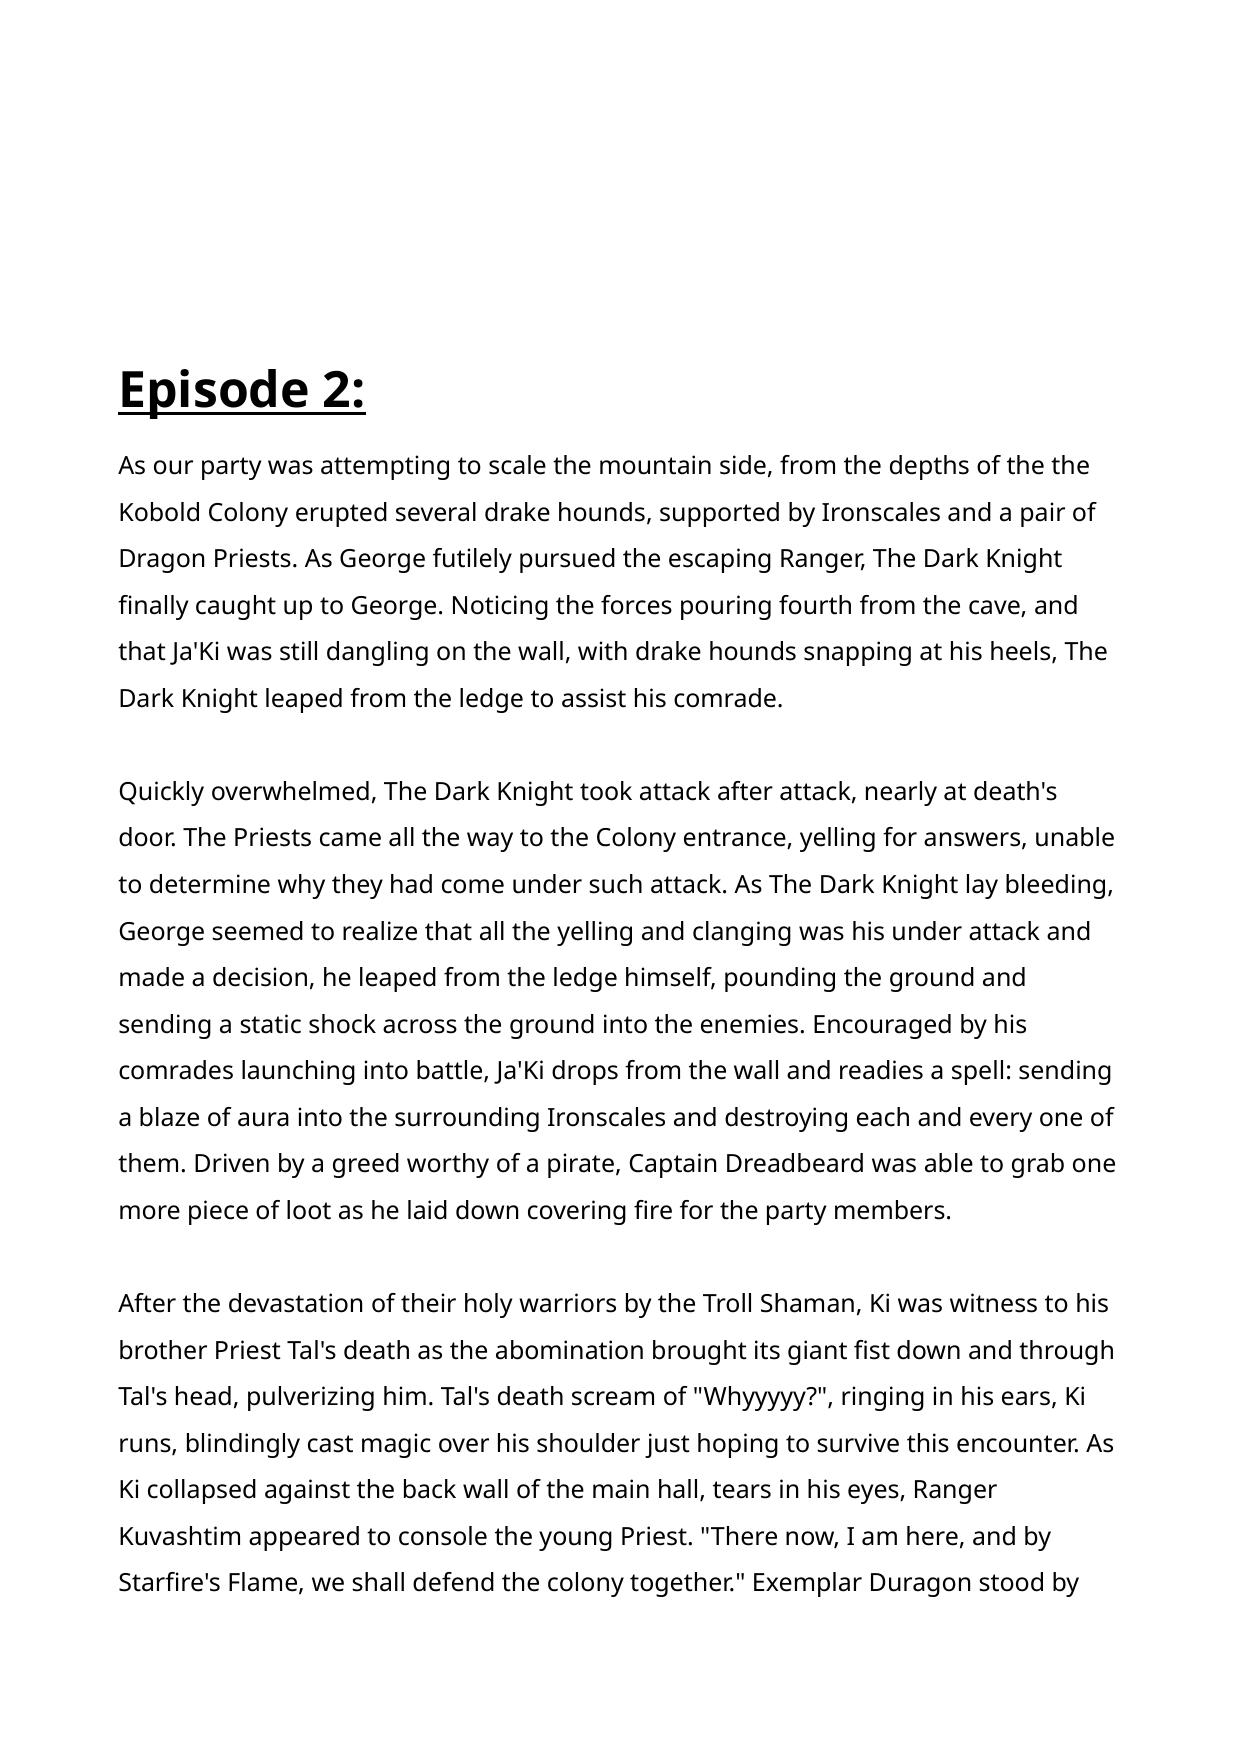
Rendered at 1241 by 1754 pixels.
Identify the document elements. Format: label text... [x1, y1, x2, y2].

text As our party was attempting to scale the mountain side, from the depths of the the Kobold Colony erupted several drake hounds, supported by Ironscales and a pair of Dragon Priests. As George futilely pursued the escaping Ranger, The Dark Knight finally caught up to George. Noticing the forces pouring fourth from the cave, and that Ja'Ki was still dangling on the wall, with drake hounds snapping at his heels, The Dark Knight leaped from the ledge to assist his comrade. [118, 448, 1122, 714]
text Quickly overwhelmed, The Dark Knight took attack after attack, nearly at death's door. The Priests came all the way to the Colony entrance, yelling for answers, unable to determine why they had come under such attack. As The Dark Knight lay bleeding, George seemed to realize that all the yelling and clanging was his under attack and made a decision, he leaped from the ledge himself, pounding the ground and sending a static shock across the ground into the enemies. Encouraged by his comrades launching into battle, Ja'Ki drops from the wall and readies a spell: sending a blaze of aura into the surrounding Ironscales and destroying each and every one of them. Driven by a greed worthy of a pirate, Captain Dreadbeard was able to grab one more piece of loot as he laid down covering fire for the party members. [118, 773, 1122, 1227]
text Episode 2: [118, 354, 1122, 422]
text After the devastation of their holy warriors by the Troll Shaman, Ki was witness to his brother Priest Tal's death as the abomination brought its giant fist down and through Tal's head, pulverizing him. Tal's death scream of "Whyyyyy?", ringing in his ears, Ki runs, blindingly cast magic over his shoulder just hoping to survive this encounter. As Ki collapsed against the back wall of the main hall, tears in his eyes, Ranger Kuvashtim appeared to console the young Priest. "There now, I am here, and by Starfire's Flame, we shall defend the colony together." Exemplar Duragon stood by [118, 1286, 1122, 1599]
